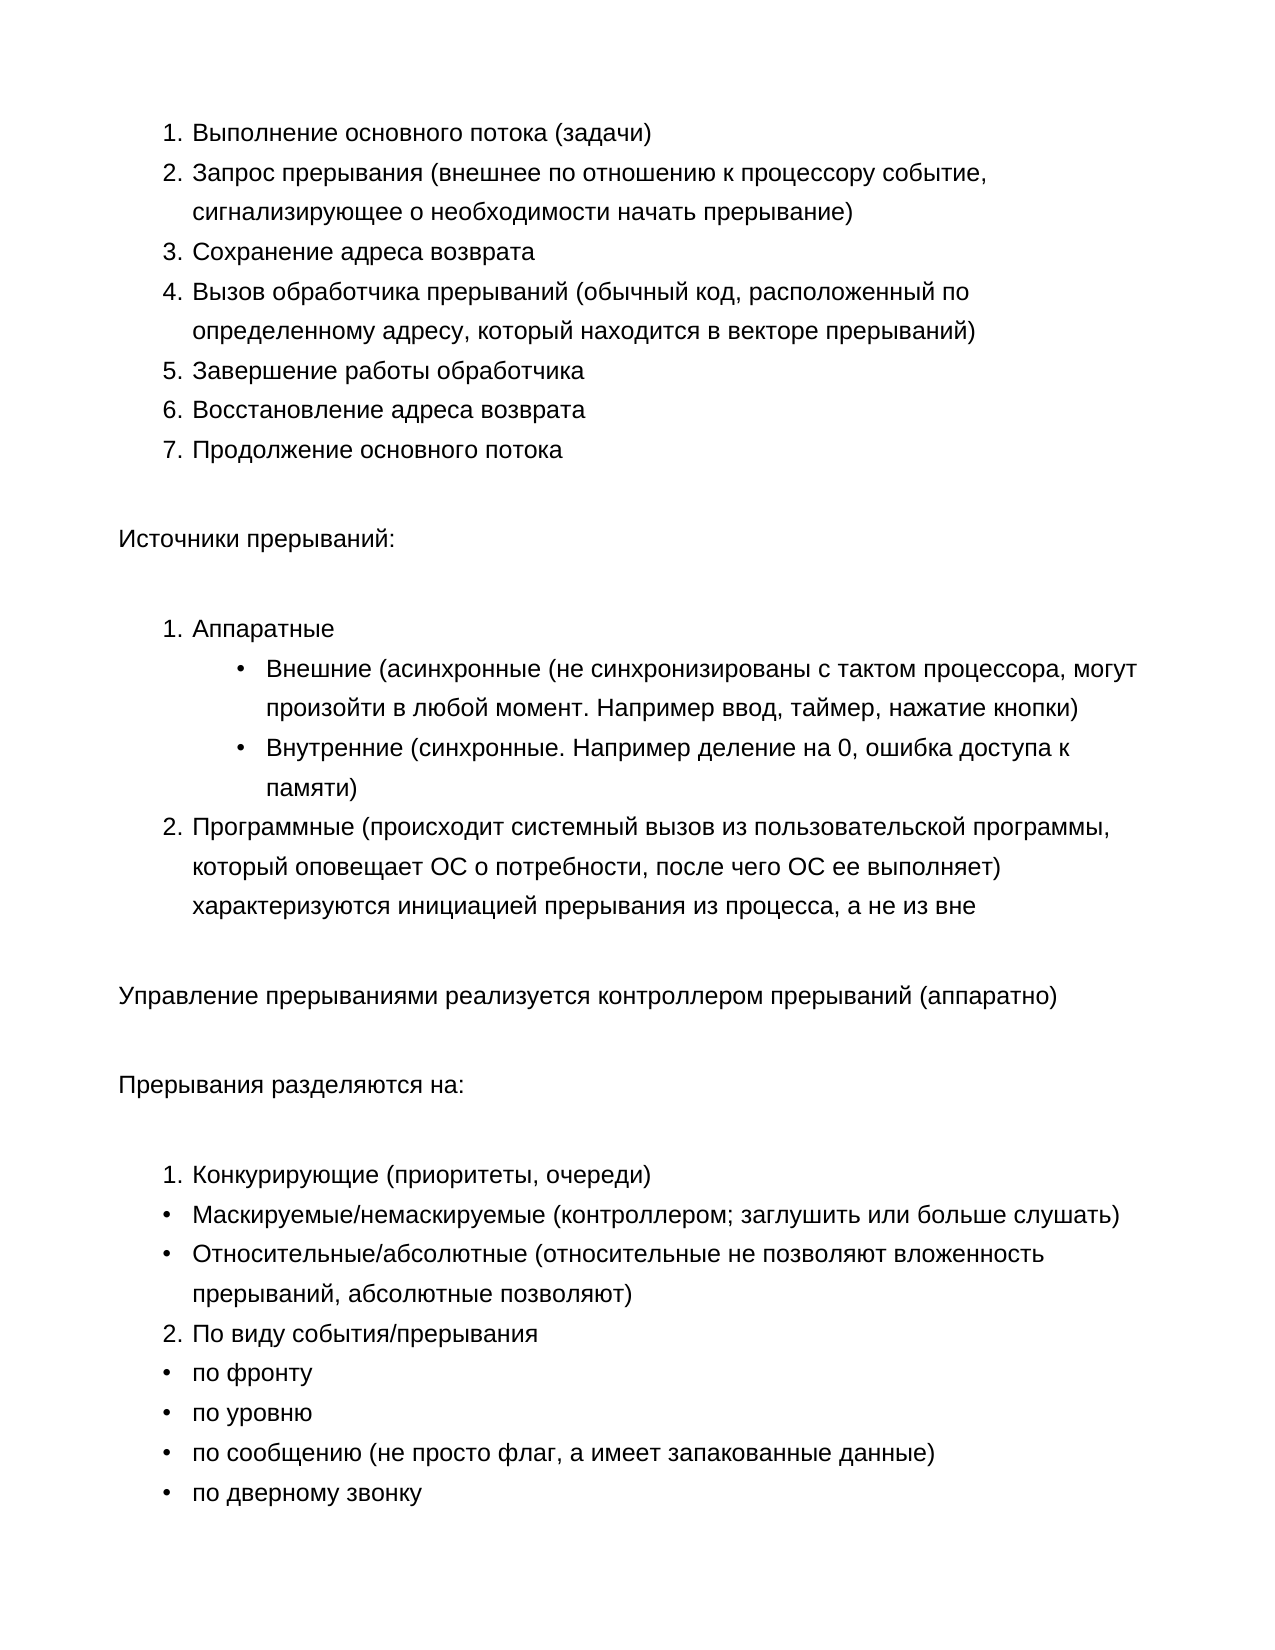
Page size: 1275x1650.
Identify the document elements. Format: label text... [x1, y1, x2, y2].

list Выполнение основного потока (задачи) [162, 118, 1157, 147]
list по сообщению (не просто флаг, а имеет запакованные данные) [162, 1438, 1157, 1467]
list Конкурирующие (приоритеты, очереди) [162, 1160, 1157, 1189]
list Внешние (асинхронные (не синхронизированы с тактом процессора, могут произойти в любой момент. Например ввод, таймер, нажатие кнопки) [236, 653, 1157, 722]
list по фронту [162, 1358, 1157, 1387]
list Восстановление адреса возврата [162, 395, 1157, 424]
list Продолжение основного потока [162, 435, 1157, 463]
list Вызов обработчика прерываний (обычный код, расположенный по определенному адресу, который находится в векторе прерываний) [162, 276, 1157, 345]
list Сохранение адреса возврата [162, 237, 1157, 266]
list Маскируемые/немаскируемые (контроллером; заглушить или больше слушать) [162, 1199, 1157, 1228]
list Завершение работы обработчика [162, 356, 1157, 384]
text Управление прерываниями реализуется контроллером прерываний (аппаратно) [118, 981, 1157, 1009]
list Запрос прерывания (внешнее по отношению к процессору событие, сигнализирующее о необходимости начать прерывание) [162, 158, 1157, 226]
text Прерывания разделяются на: [118, 1070, 1157, 1099]
list Внутренние (синхронные. Например деление на 0, ошибка доступа к памяти) [236, 733, 1157, 801]
list по уровню [162, 1398, 1157, 1427]
list по дверному звонку [162, 1478, 1157, 1506]
list Аппаратные [162, 614, 1157, 643]
list Относительные/абсолютные (относительные не позволяют вложенность прерываний, абсолютные позволяют) [162, 1239, 1157, 1308]
list Программные (происходит системный вызов из пользовательской программы, который оповещает ОС о потребности, после чего ОС ее выполняет) характеризуются инициацией прерывания из процесса, а не из вне [162, 812, 1157, 920]
text Источники прерываний: [118, 524, 1157, 553]
list По виду события/прерывания [162, 1319, 1157, 1347]
